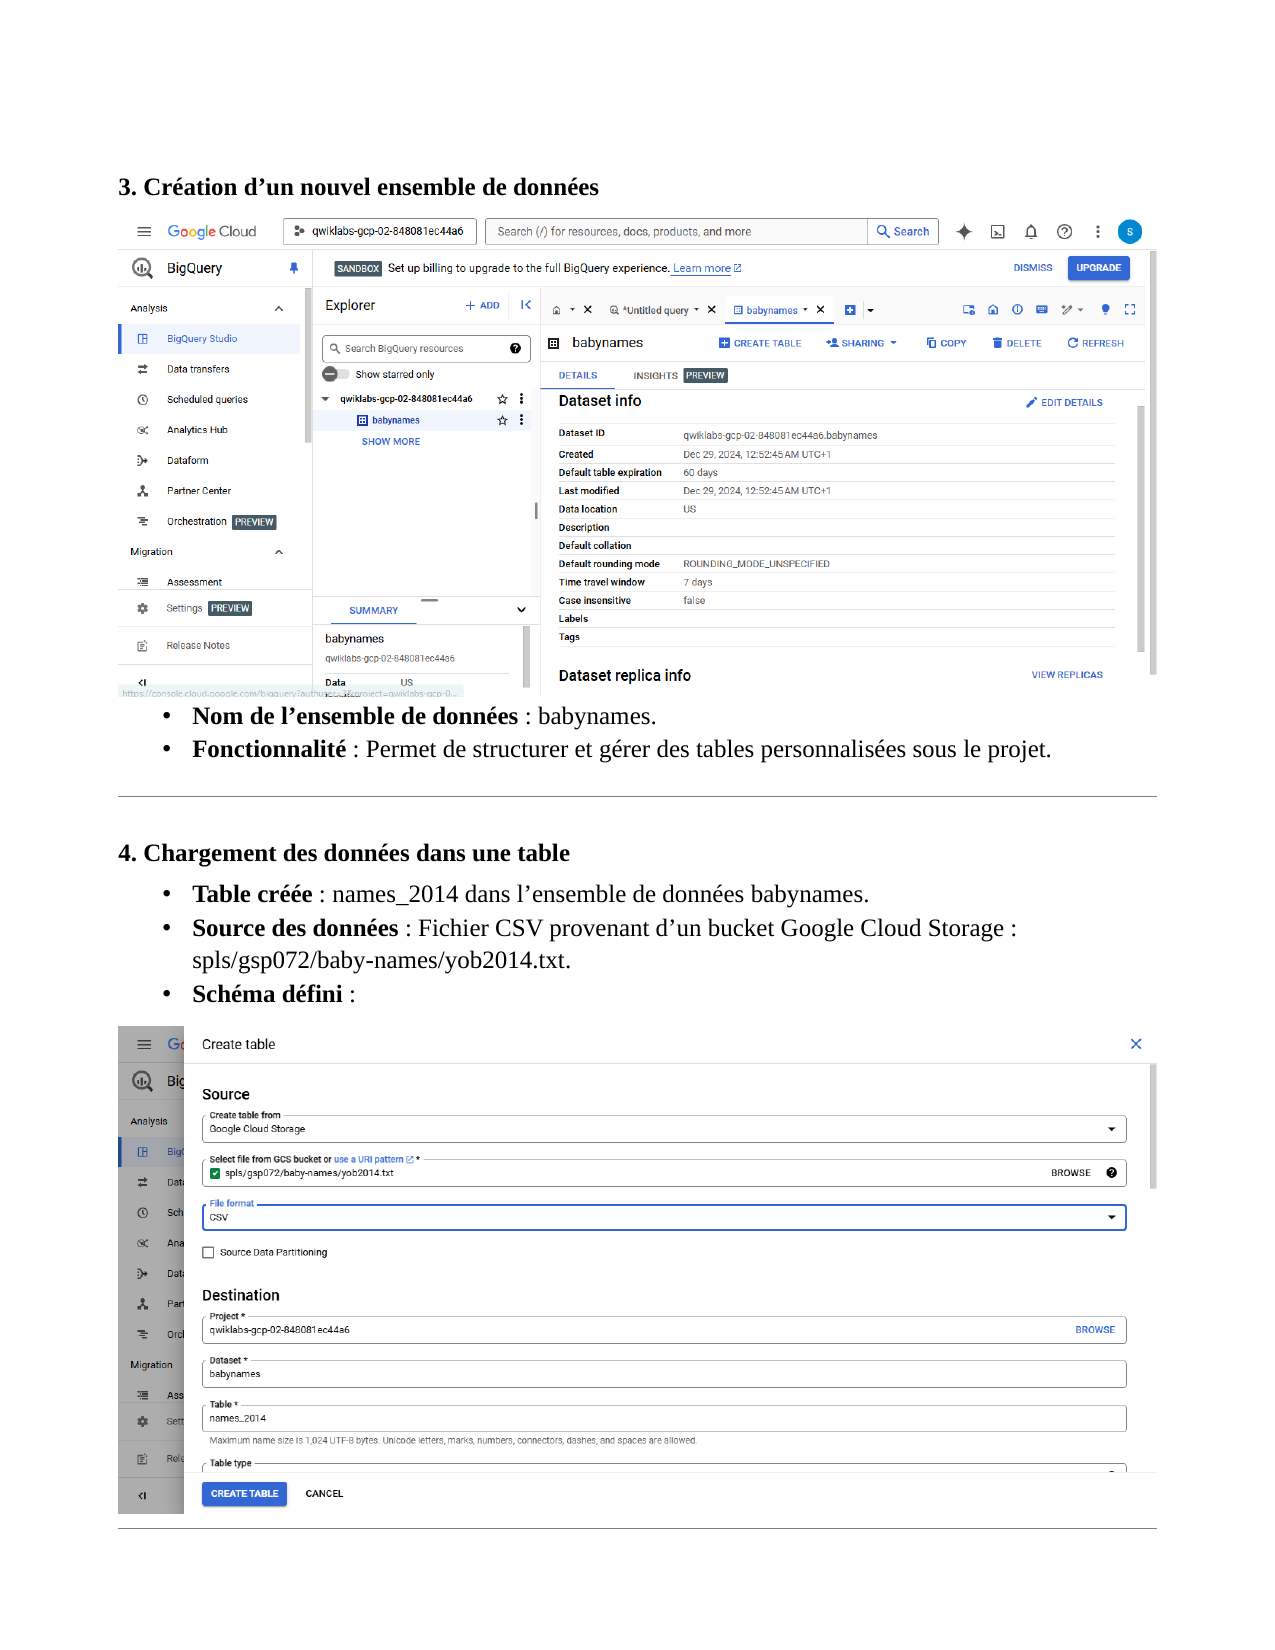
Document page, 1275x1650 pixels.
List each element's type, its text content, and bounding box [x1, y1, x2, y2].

subtitle 4. Chargement des données dans une table [118, 838, 1157, 867]
picture [118, 1026, 1157, 1514]
list Table créée : names_2014 dans l’ensemble de données babynames. [162, 879, 1157, 908]
subtitle 3. Création d’un nouvel ensemble de données [118, 172, 1157, 201]
list Fonctionnalité : Permet de structurer et gérer des tables personnalisées sous le projet. [162, 734, 1157, 763]
list Nom de l’ensemble de données : babynames. [162, 697, 1157, 730]
list Source des données : Fichier CSV provenant d’un bucket Google Cloud Storage : spls/gsp072/baby-names/yob2014.txt. [162, 913, 1157, 974]
list Schéma défini : [162, 979, 1157, 1007]
picture [118, 213, 1157, 697]
